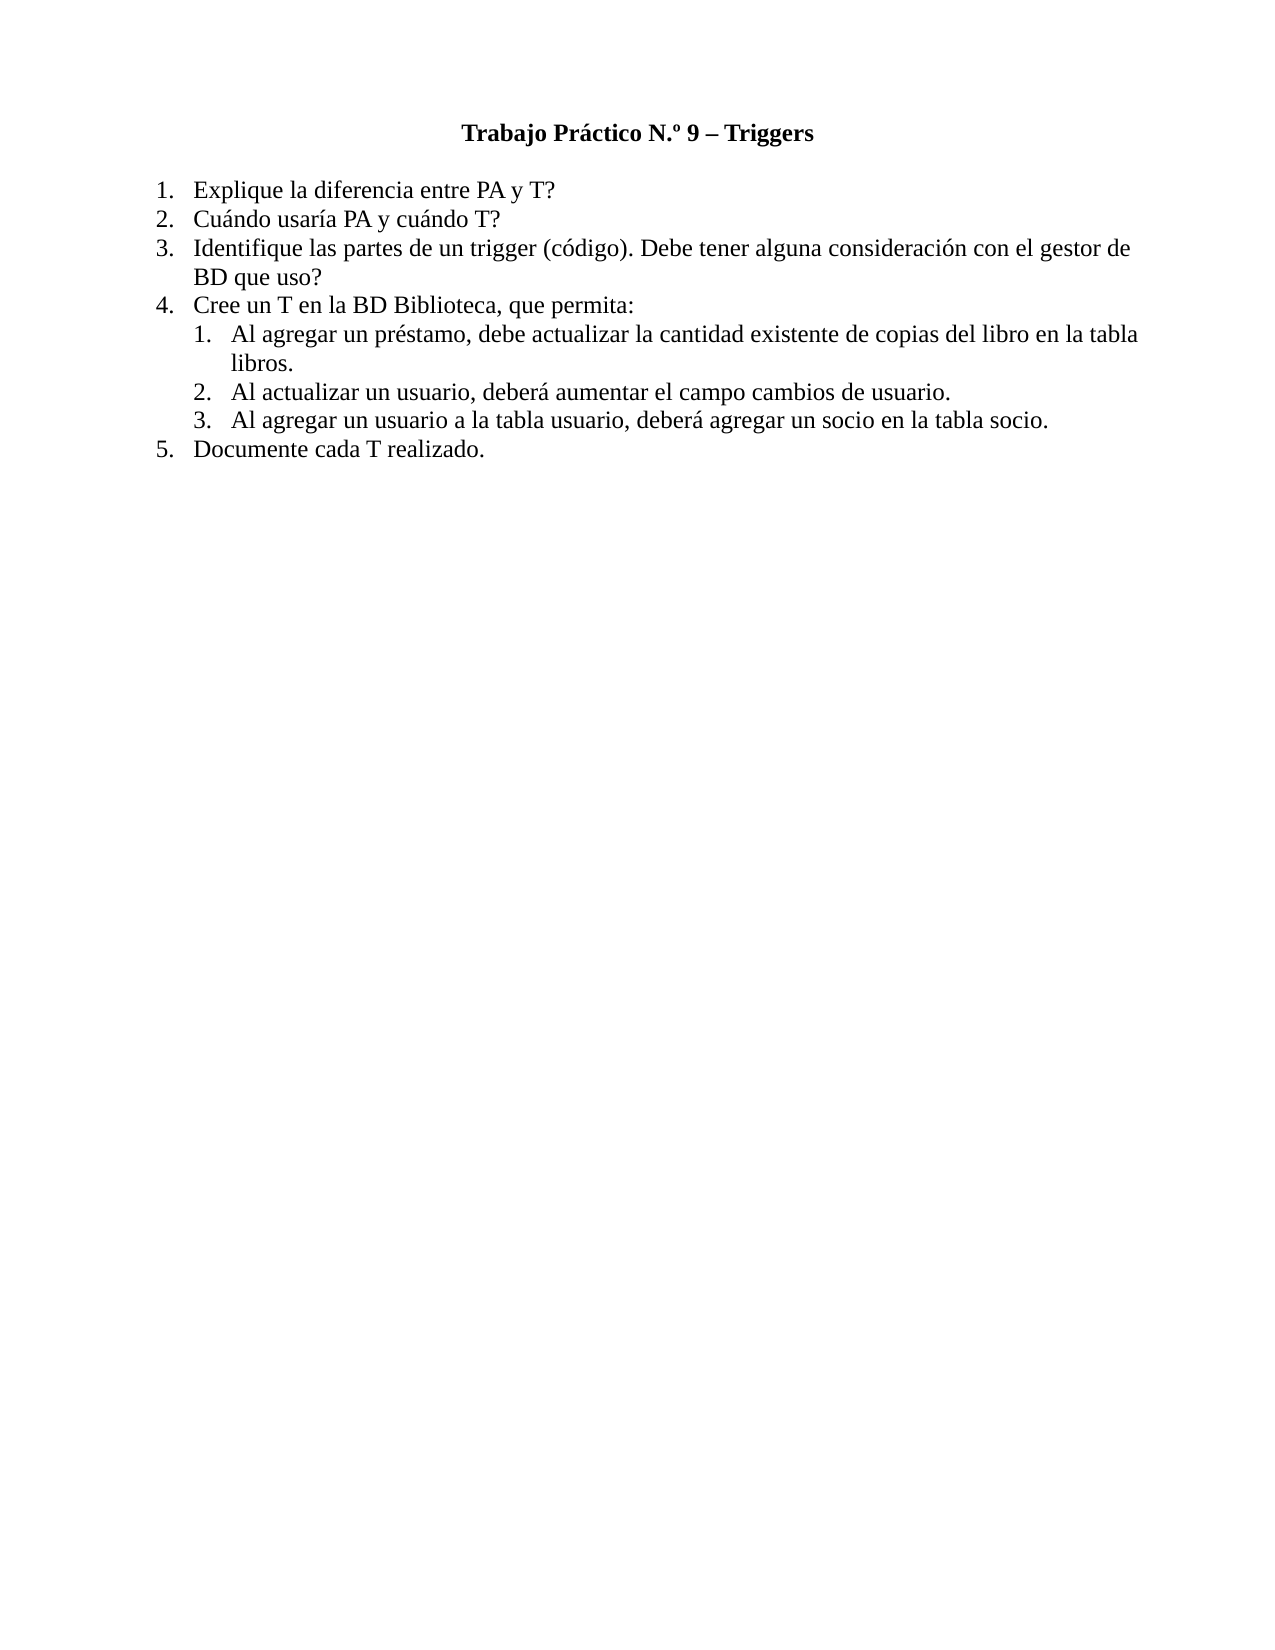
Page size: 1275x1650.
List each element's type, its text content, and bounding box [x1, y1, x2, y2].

list Cuándo usaría PA y cuándo T? [156, 204, 1157, 233]
list Cree un T en la BD Biblioteca, que permita: [156, 291, 1157, 319]
list Documente cada T realizado. [156, 434, 1157, 463]
list Al actualizar un usuario, deberá aumentar el campo cambios de usuario. [193, 377, 1157, 406]
list Al agregar un usuario a la tabla usuario, deberá agregar un socio en la tabla socio. [193, 406, 1157, 434]
list Al agregar un préstamo, debe actualizar la cantidad existente de copias del libro en la tabla libros. [193, 319, 1157, 377]
list Identifique las partes de un trigger (código). Debe tener alguna consideración con el gestor de BD que uso? [156, 233, 1157, 291]
list Explique la diferencia entre PA y T? [156, 176, 1157, 204]
text Trabajo Práctico N.º 9 – Triggers [118, 118, 1157, 147]
